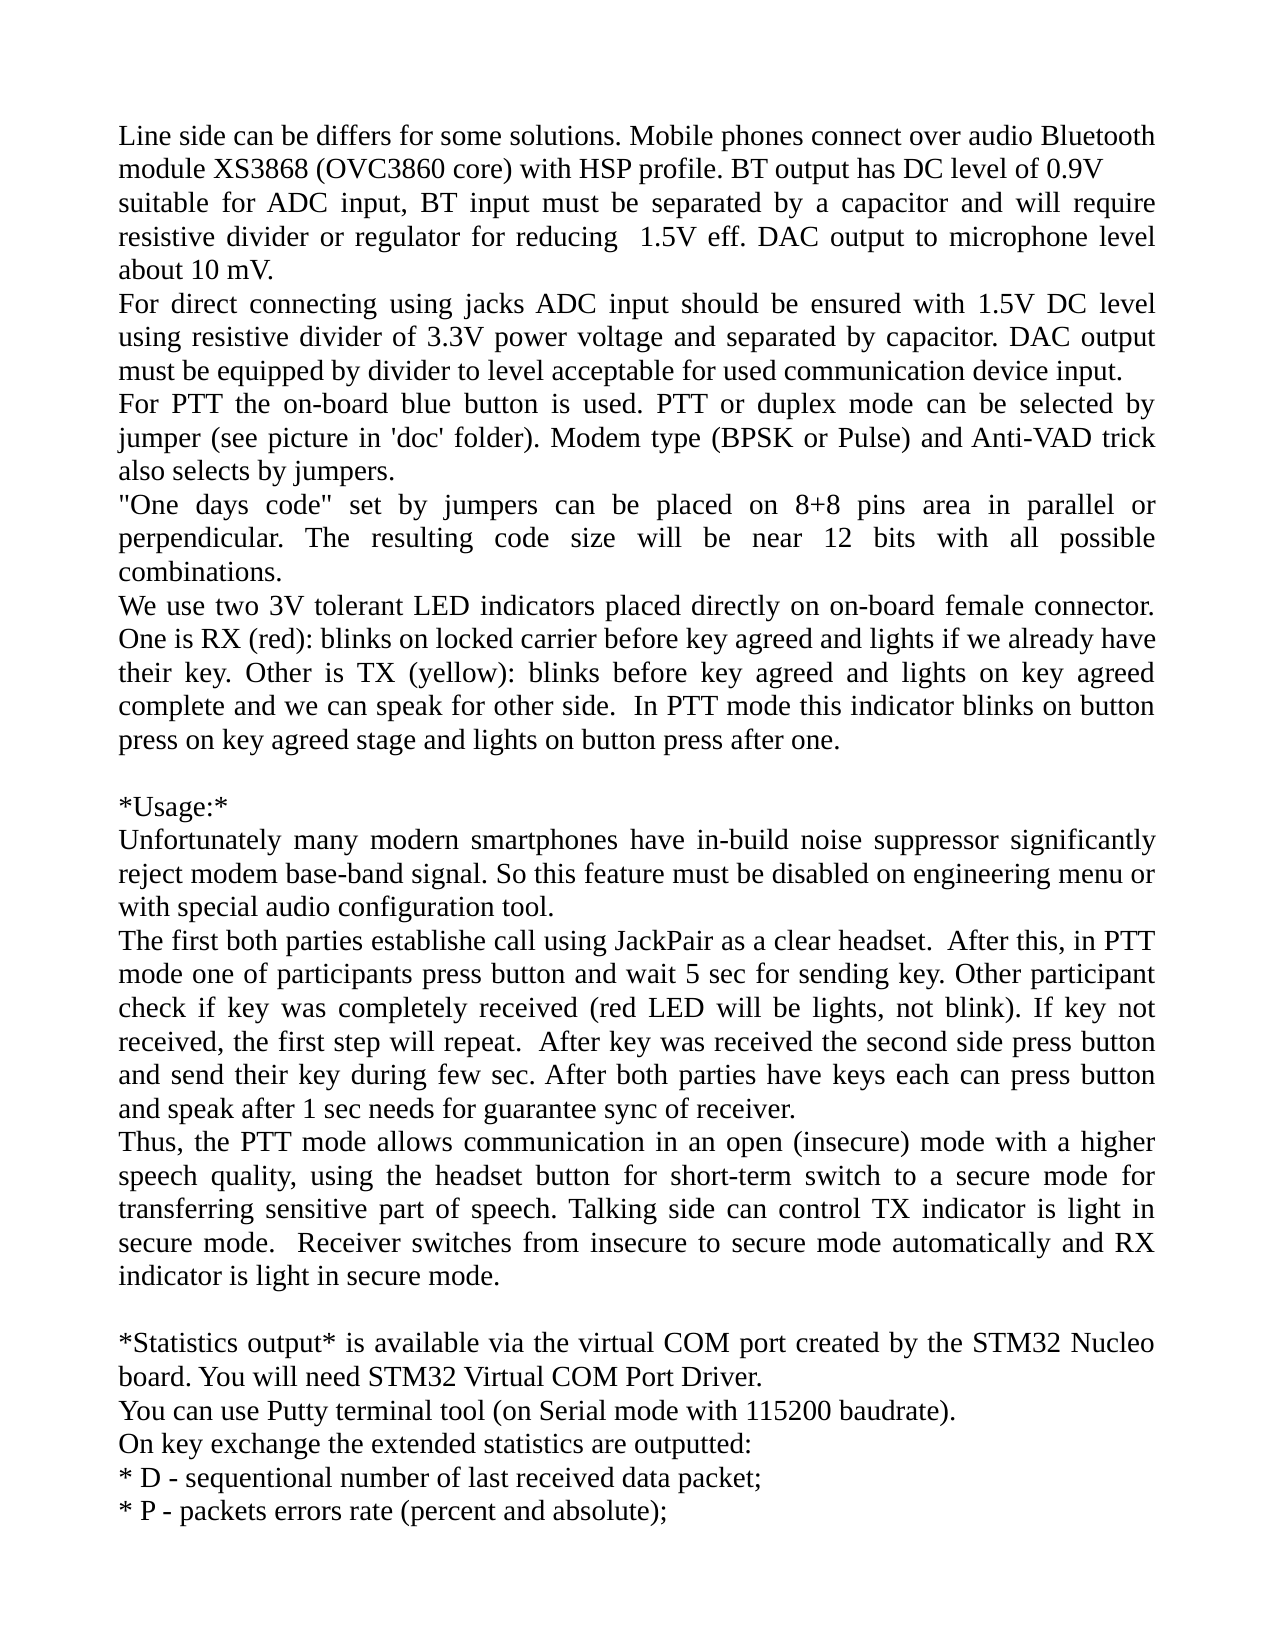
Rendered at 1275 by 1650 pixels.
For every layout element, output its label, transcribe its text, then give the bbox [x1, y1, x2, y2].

text Unfortunately many modern smartphones have in-build noise suppressor significantly reject modem base-band signal. So this feature must be disabled on engineering menu or with special audio configuration tool. [118, 822, 1157, 923]
text We use two 3V tolerant LED indicators placed directly on on-board female connector. One is RX (red): blinks on locked carrier before key agreed and lights if we already have their key. Other is TX (yellow): blinks before key agreed and lights on key agreed complete and we can speak for other side. In PTT mode this indicator blinks on button press on key agreed stage and lights on button press after one. [118, 588, 1157, 755]
text The first both parties establishe call using JackPair as a clear headset. After this, in PTT mode one of participants press button and wait 5 sec for sending key. Other participant check if key was completely received (red LED will be lights, not blink). If key not received, the first step will repeat. After key was received the second side press button and send their key during few sec. After both parties have keys each can press button and speak after 1 sec needs for guarantee sync of receiver. [118, 923, 1157, 1124]
text For PTT the on-board blue button is used. PTT or duplex mode can be selected by jumper (see picture in 'doc' folder). Modem type (BPSK or Pulse) and Anti-VAD trick also selects by jumpers. [118, 386, 1157, 487]
text On key exchange the extended statistics are outputted: [118, 1426, 1157, 1460]
text * P - packets errors rate (percent and absolute); [118, 1493, 1157, 1527]
text Thus, the PTT mode allows communication in an open (insecure) mode with a higher speech quality, using the headset button for short-term switch to a secure mode for transferring sensitive part of speech. Talking side can control TX indicator is light in secure mode. Receiver switches from insecure to secure mode automatically and RX indicator is light in secure mode. [118, 1124, 1157, 1292]
text For direct connecting using jacks ADC input should be ensured with 1.5V DC level using resistive divider of 3.3V power voltage and separated by capacitor. DAC output must be equipped by divider to level acceptable for used communication device input. [118, 286, 1157, 386]
text *Usage:* [118, 789, 1157, 822]
text "One days code" set by jumpers can be placed on 8+8 pins area in parallel or perpendicular. The resulting code size will be near 12 bits with all possible combinations. [118, 487, 1157, 588]
text You can use Putty terminal tool (on Serial mode with 115200 baudrate). [118, 1393, 1157, 1426]
text *Statistics output* is available via the virtual COM port created by the STM32 Nucleo board. You will need STM32 Virtual COM Port Driver. [118, 1326, 1157, 1393]
text Line side can be differs for some solutions. Mobile phones connect over audio Bluetooth module XS3868 (OVC3860 core) with HSP profile. BT output has DC level of 0.9V [118, 118, 1157, 185]
text suitable for ADC input, BT input must be separated by a capacitor and will require resistive divider or regulator for reducing 1.5V eff. DAC output to microphone level about 10 mV. [118, 185, 1157, 286]
text * D - sequentional number of last received data packet; [118, 1460, 1157, 1493]
